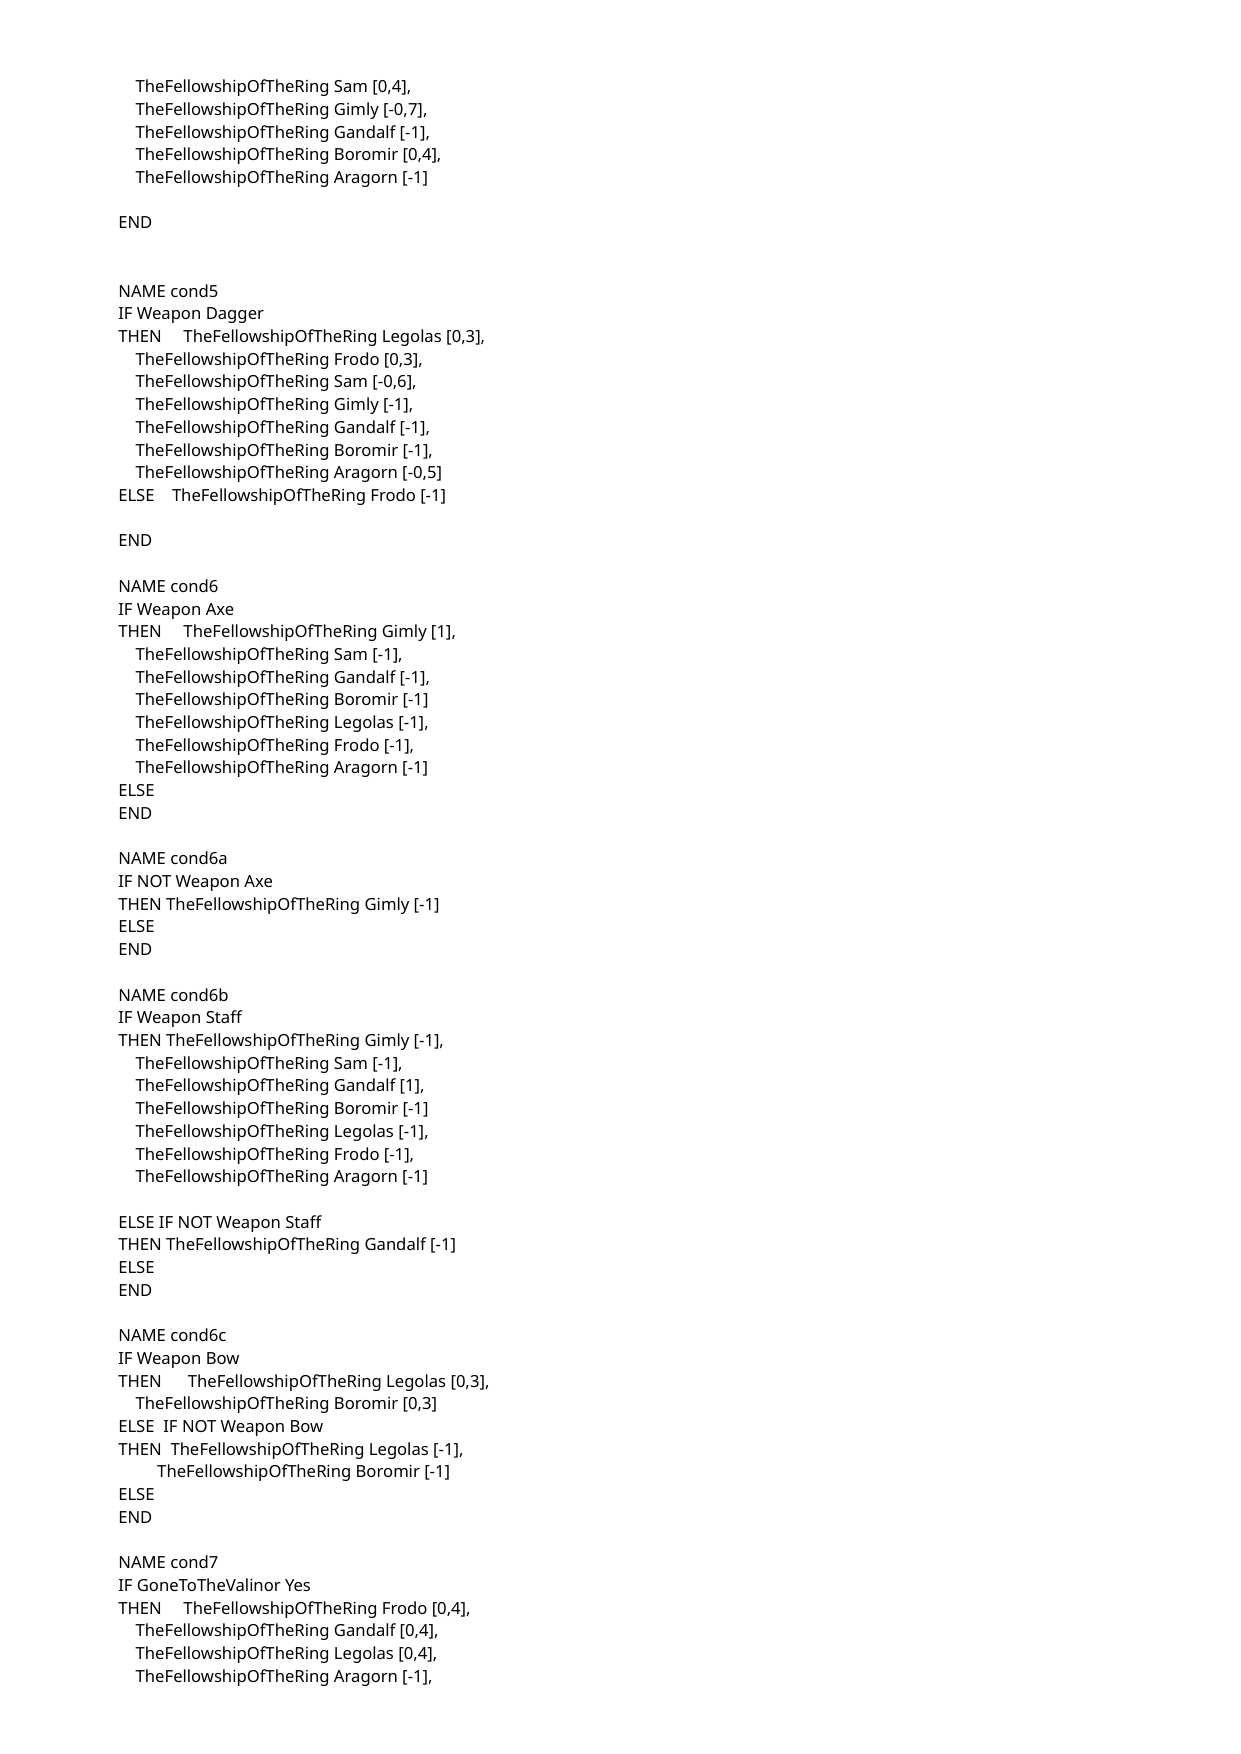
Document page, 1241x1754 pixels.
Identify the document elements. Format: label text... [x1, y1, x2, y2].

text TheFellowshipOfTheRing Boromir [-1] [118, 1097, 1162, 1119]
text TheFellowshipOfTheRing Gandalf [-1], [118, 120, 1162, 143]
text TheFellowshipOfTheRing Boromir [0,4], [118, 143, 1162, 166]
text IF NOT Weapon Axe [118, 870, 1162, 892]
text NAME cond6b [118, 983, 1162, 1006]
text TheFellowshipOfTheRing Aragorn [-1] [118, 1165, 1162, 1188]
text TheFellowshipOfTheRing Frodo [-1], [118, 1142, 1162, 1165]
text TheFellowshipOfTheRing Frodo [-1], [118, 733, 1162, 756]
text TheFellowshipOfTheRing Legolas [0,4], [118, 1642, 1162, 1664]
text TheFellowshipOfTheRing Frodo [0,3], [118, 347, 1162, 370]
text TheFellowshipOfTheRing Gimly [-1], [118, 393, 1162, 416]
text TheFellowshipOfTheRing Gandalf [0,4], [118, 1619, 1162, 1642]
text ELSE [118, 779, 1162, 802]
text TheFellowshipOfTheRing Aragorn [-0,5] [118, 461, 1162, 484]
text IF Weapon Bow [118, 1347, 1162, 1369]
text END [118, 529, 1162, 552]
text TheFellowshipOfTheRing Gandalf [-1], [118, 416, 1162, 438]
text END [118, 938, 1162, 961]
text NAME cond5 [118, 279, 1162, 302]
text TheFellowshipOfTheRing Sam [-1], [118, 643, 1162, 665]
text NAME cond6 [118, 574, 1162, 597]
text ELSE [118, 915, 1162, 938]
text END [118, 1506, 1162, 1528]
text TheFellowshipOfTheRing Legolas [-1], [118, 711, 1162, 733]
text THEN TheFellowshipOfTheRing Legolas [0,3], [118, 325, 1162, 347]
text TheFellowshipOfTheRing Boromir [-1] [118, 1460, 1162, 1483]
text TheFellowshipOfTheRing Gandalf [1], [118, 1074, 1162, 1097]
text NAME cond6a [118, 847, 1162, 870]
text ELSE TheFellowshipOfTheRing Frodo [-1] [118, 484, 1162, 506]
text TheFellowshipOfTheRing Aragorn [-1], [118, 1664, 1162, 1687]
text THEN TheFellowshipOfTheRing Frodo [0,4], [118, 1596, 1162, 1619]
text TheFellowshipOfTheRing Boromir [-1], [118, 438, 1162, 461]
text END [118, 802, 1162, 824]
text THEN TheFellowshipOfTheRing Gandalf [-1] [118, 1233, 1162, 1256]
text ELSE [118, 1483, 1162, 1506]
text ELSE [118, 1256, 1162, 1278]
text TheFellowshipOfTheRing Gimly [-0,7], [118, 98, 1162, 120]
text THEN TheFellowshipOfTheRing Gimly [-1] [118, 892, 1162, 915]
text TheFellowshipOfTheRing Gandalf [-1], [118, 665, 1162, 688]
text NAME cond6c [118, 1324, 1162, 1347]
text THEN TheFellowshipOfTheRing Gimly [-1], [118, 1029, 1162, 1051]
text THEN TheFellowshipOfTheRing Legolas [0,3], [118, 1369, 1162, 1392]
text TheFellowshipOfTheRing Boromir [-1] [118, 688, 1162, 711]
text TheFellowshipOfTheRing Boromir [0,3] [118, 1392, 1162, 1415]
text IF GoneToTheValinor Yes [118, 1574, 1162, 1596]
text ELSE IF NOT Weapon Bow [118, 1415, 1162, 1437]
text THEN TheFellowshipOfTheRing Legolas [-1], [118, 1437, 1162, 1460]
text TheFellowshipOfTheRing Sam [-1], [118, 1051, 1162, 1074]
text IF Weapon Staff [118, 1006, 1162, 1029]
text THEN TheFellowshipOfTheRing Gimly [1], [118, 620, 1162, 643]
text END [118, 211, 1162, 234]
text END [118, 1278, 1162, 1301]
text ELSE IF NOT Weapon Staff [118, 1210, 1162, 1233]
text TheFellowshipOfTheRing Aragorn [-1] [118, 756, 1162, 779]
text NAME cond7 [118, 1551, 1162, 1574]
text IF Weapon Dagger [118, 302, 1162, 325]
text TheFellowshipOfTheRing Sam [-0,6], [118, 370, 1162, 393]
text TheFellowshipOfTheRing Legolas [-1], [118, 1119, 1162, 1142]
text TheFellowshipOfTheRing Sam [0,4], [118, 75, 1162, 98]
text TheFellowshipOfTheRing Aragorn [-1] [118, 166, 1162, 188]
text IF Weapon Axe [118, 597, 1162, 620]
